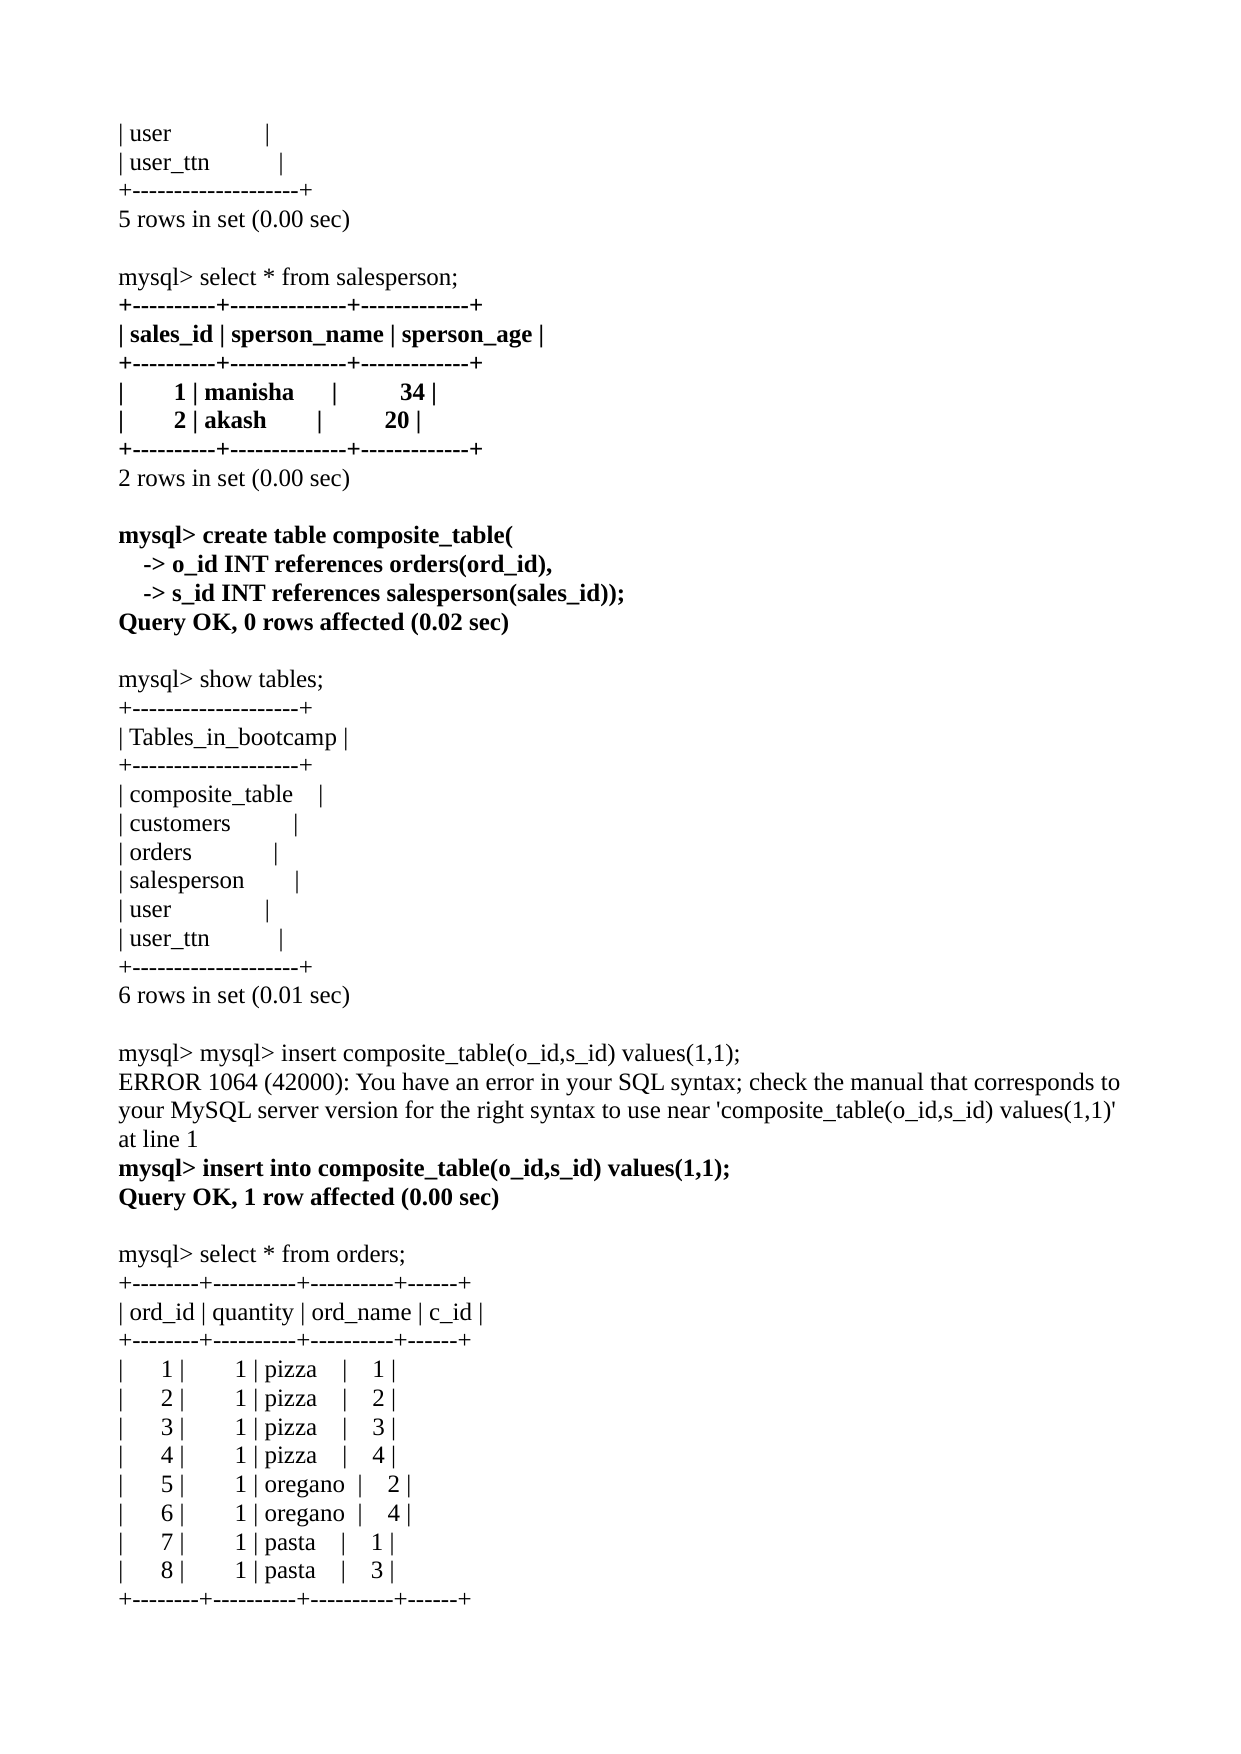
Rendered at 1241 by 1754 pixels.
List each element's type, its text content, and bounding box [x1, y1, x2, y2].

text -> o_id INT references orders(ord_id), [118, 549, 1122, 578]
text | sales_id | sperson_name | sperson_age | [118, 319, 1122, 348]
text | composite_table | [118, 779, 1122, 808]
text | user_ttn | [118, 923, 1122, 952]
text | customers | [118, 808, 1122, 837]
text | user_ttn | [118, 147, 1122, 176]
text 6 rows in set (0.01 sec) [118, 981, 1122, 1009]
text +--------------------+ [118, 751, 1122, 779]
text | 1 | 1 | pizza | 1 | [118, 1354, 1122, 1383]
text mysql> create table composite_table( [118, 521, 1122, 549]
text +--------+----------+----------+------+ [118, 1268, 1122, 1297]
text mysql> select * from orders; [118, 1239, 1122, 1268]
text Query OK, 0 rows affected (0.02 sec) [118, 607, 1122, 636]
text | user | [118, 118, 1122, 147]
text | Tables_in_bootcamp | [118, 722, 1122, 751]
text | orders | [118, 837, 1122, 866]
text +--------------------+ [118, 952, 1122, 981]
text 2 rows in set (0.00 sec) [118, 463, 1122, 492]
text mysql> insert into composite_table(o_id,s_id) values(1,1); [118, 1153, 1122, 1182]
text | 5 | 1 | oregano | 2 | [118, 1469, 1122, 1498]
text +----------+--------------+-------------+ [118, 434, 1122, 463]
text | 2 | akash | 20 | [118, 406, 1122, 434]
text | 6 | 1 | oregano | 4 | [118, 1498, 1122, 1527]
text | 2 | 1 | pizza | 2 | [118, 1383, 1122, 1412]
text +----------+--------------+-------------+ [118, 348, 1122, 377]
text +--------------------+ [118, 176, 1122, 204]
text +----------+--------------+-------------+ [118, 291, 1122, 319]
text -> s_id INT references salesperson(sales_id)); [118, 578, 1122, 607]
text | user | [118, 894, 1122, 923]
text +--------------------+ [118, 693, 1122, 722]
text +--------+----------+----------+------+ [118, 1326, 1122, 1354]
text | 8 | 1 | pasta | 3 | [118, 1556, 1122, 1584]
text | 3 | 1 | pizza | 3 | [118, 1412, 1122, 1441]
text | 1 | manisha | 34 | [118, 377, 1122, 406]
text | ord_id | quantity | ord_name | c_id | [118, 1297, 1122, 1326]
text ERROR 1064 (42000): You have an error in your SQL syntax; check the manual that corresponds to your MySQL server version for the right syntax to use near 'composite_table(o_id,s_id) values(1,1)' at line 1 [118, 1067, 1122, 1153]
text | 4 | 1 | pizza | 4 | [118, 1441, 1122, 1469]
text 5 rows in set (0.00 sec) [118, 204, 1122, 233]
text mysql> show tables; [118, 664, 1122, 693]
text mysql> mysql> insert composite_table(o_id,s_id) values(1,1); [118, 1038, 1122, 1067]
text | 7 | 1 | pasta | 1 | [118, 1527, 1122, 1556]
text mysql> select * from salesperson; [118, 262, 1122, 291]
text +--------+----------+----------+------+ [118, 1584, 1122, 1613]
text | salesperson | [118, 866, 1122, 894]
text Query OK, 1 row affected (0.00 sec) [118, 1182, 1122, 1211]
